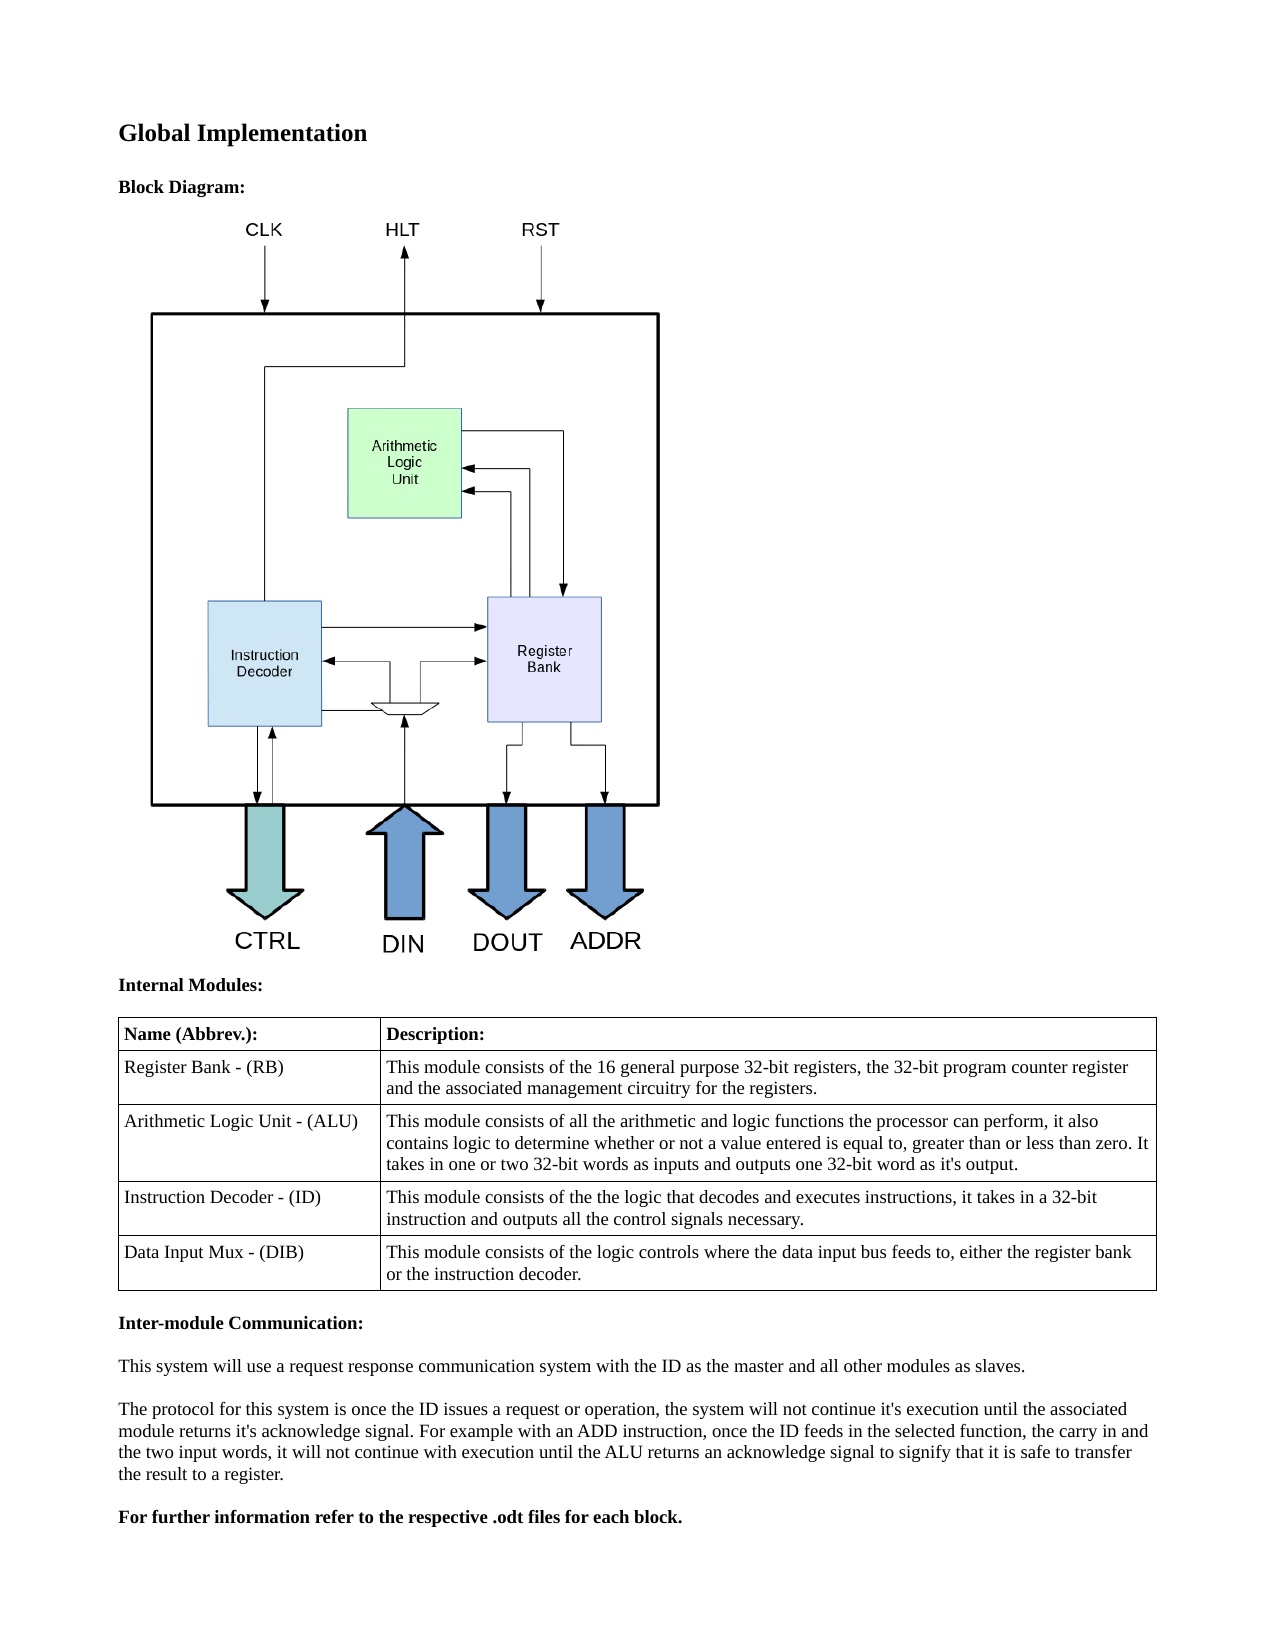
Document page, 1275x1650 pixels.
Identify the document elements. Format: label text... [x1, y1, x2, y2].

text This system will use a request response communication system with the ID as the master and all other modules as slaves. [118, 1355, 1157, 1376]
table_cell Data Input Mux - (DIB) [119, 1236, 380, 1290]
text For further information refer to the respective .odt files for each block. [118, 1506, 1157, 1527]
text Block Diagram: [118, 176, 1157, 197]
table_header Name (Abbrev.): [119, 1018, 380, 1050]
table_cell This module consists of the 16 general purpose 32-bit registers, the 32-bit program counter register and the associated management circuitry for the registers. [381, 1051, 1156, 1104]
table_cell Arithmetic Logic Unit - (ALU) [119, 1105, 380, 1181]
text The protocol for this system is once the ID issues a request or operation, the system will not continue it's execution until the associated module returns it's acknowledge signal. For example with an ADD instruction, once the ID feeds in the selected function, the carry in and the two input words, it will not continue with execution until the ALU returns an acknowledge signal to signify that it is safe to transfer the result to a register. [118, 1398, 1157, 1484]
table_cell Register Bank - (RB) [119, 1051, 380, 1104]
table_cell This module consists of the logic controls where the data input bus feeds to, either the register bank or the instruction decoder. [381, 1236, 1156, 1290]
table_cell Instruction Decoder - (ID) [119, 1182, 380, 1235]
text Global Implementation [118, 118, 1157, 147]
picture [124, 212, 690, 962]
text Internal Modules: [118, 973, 1157, 995]
table_header Description: [381, 1018, 1156, 1050]
table_cell This module consists of the the logic that decodes and executes instructions, it takes in a 32-bit instruction and outputs all the control signals necessary. [381, 1182, 1156, 1235]
text Inter-module Communication: [118, 1312, 1157, 1333]
table_cell This module consists of all the arithmetic and logic functions the processor can perform, it also contains logic to determine whether or not a value entered is equal to, greater than or less than zero. It takes in one or two 32-bit words as inputs and outputs one 32-bit word as it's output. [381, 1105, 1156, 1181]
